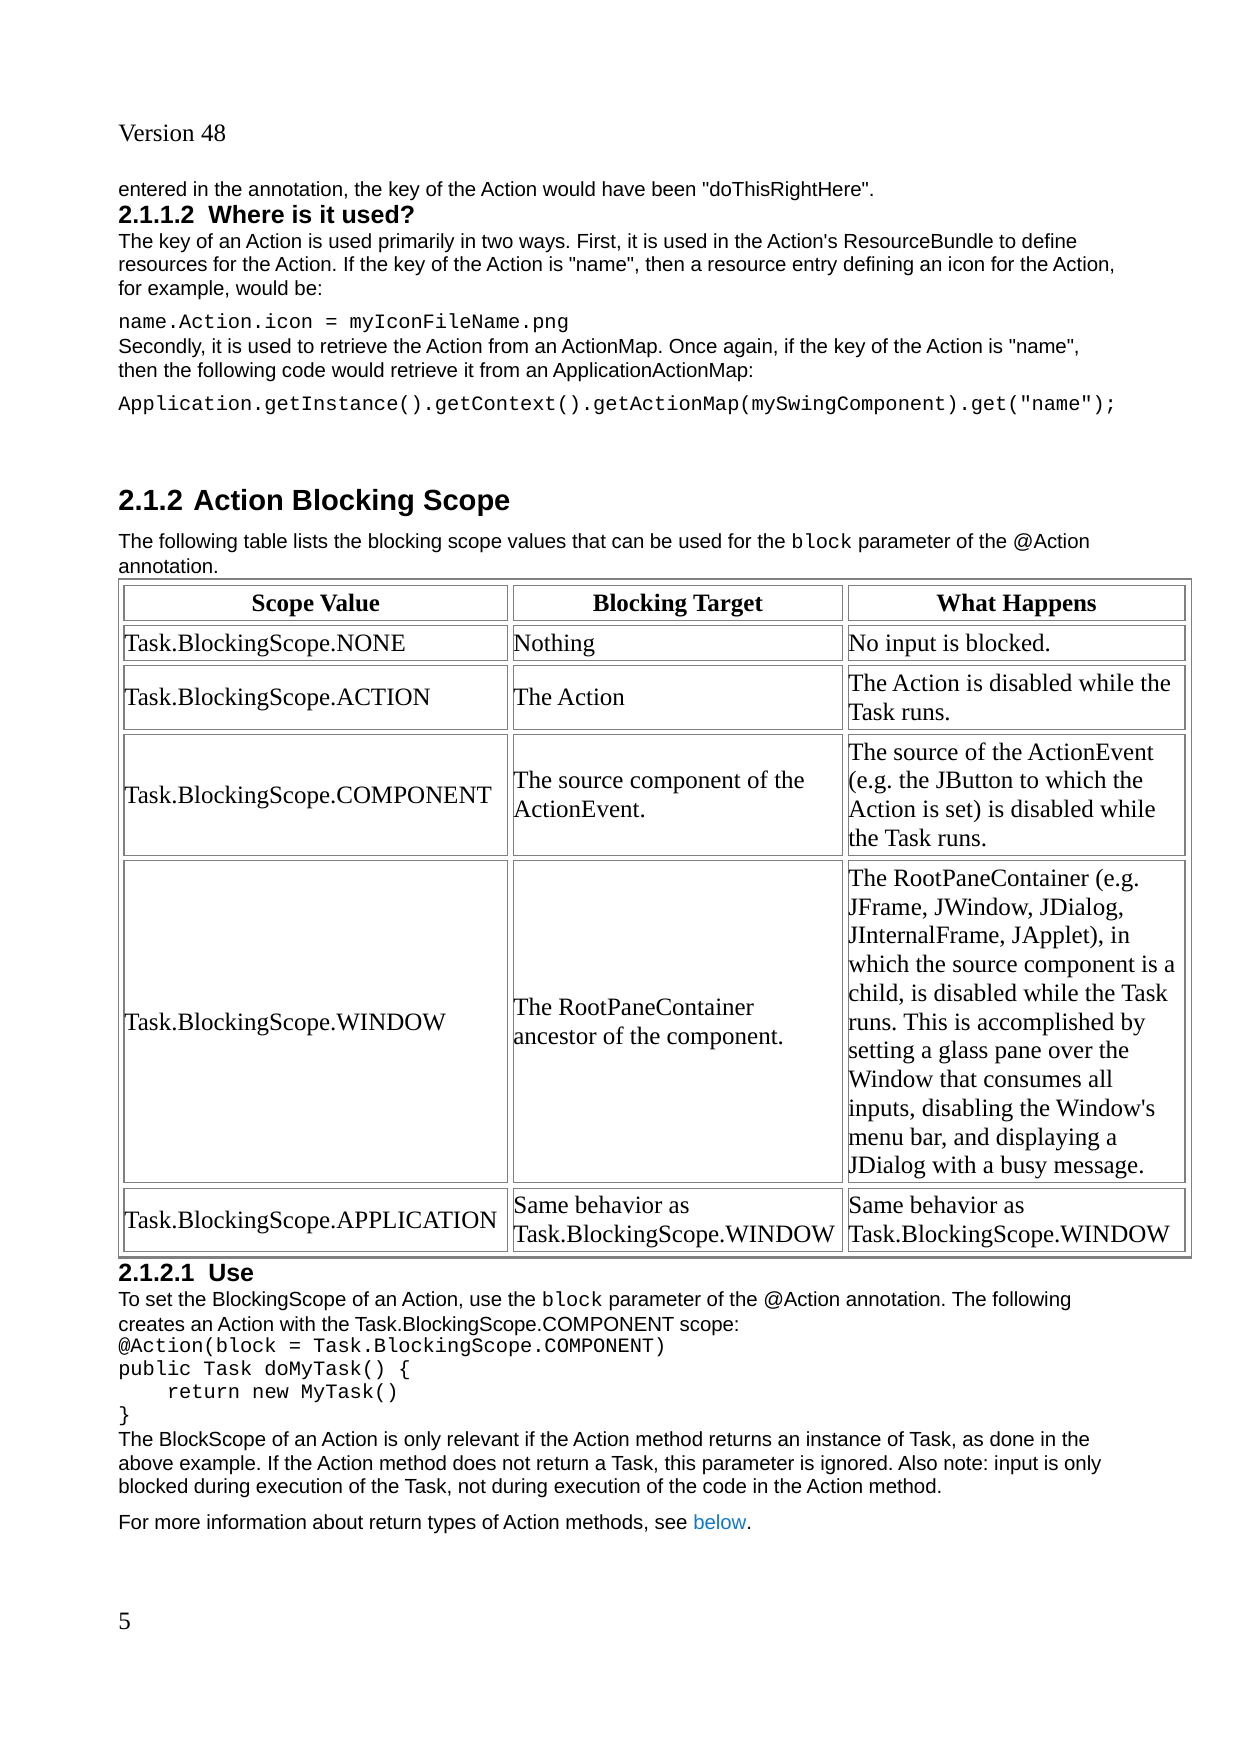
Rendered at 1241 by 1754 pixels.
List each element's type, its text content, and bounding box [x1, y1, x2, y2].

subtitle Action Blocking Scope [118, 483, 1122, 517]
text Secondly, it is used to retrieve the Action from an ActionMap. Once again, if the key of the Action is "name", then the following code would retrieve it from an ApplicationActionMap: [118, 335, 1122, 381]
table_header Blocking Target [510, 580, 845, 620]
table_cell Same behavior as Task.BlockingScope.WINDOW [510, 1182, 845, 1251]
table_header Scope Value [121, 580, 510, 620]
text The following table lists the blocking scope values that can be used for the block parameter of the @Action annotation. [118, 529, 1122, 578]
table_cell The source of the ActionEvent (e.g. the JButton to which the Action is set) is disabled while the Task runs. [845, 729, 1188, 855]
subtitle Where is it used? [118, 200, 1122, 229]
text @Action(block = Task.BlockingScope.COMPONENT) public Task doMyTask() { return new MyTask() } [118, 1336, 1122, 1428]
text To set the BlockingScope of an Action, use the block parameter of the @Action annotation. The following creates an Action with the Task.BlockingScope.COMPONENT scope: [118, 1287, 1122, 1336]
table_cell Task.BlockingScope.APPLICATION [121, 1182, 510, 1251]
table_cell The source component of the ActionEvent. [510, 729, 845, 855]
table_cell The Action [510, 660, 845, 728]
table_cell Task.BlockingScope.COMPONENT [121, 729, 510, 855]
text name.Action.icon = myIconFileName.png [118, 312, 1122, 335]
table_cell Task.BlockingScope.WINDOW [121, 855, 510, 1182]
table_cell No input is blocked. [845, 620, 1188, 660]
table_cell The RootPaneContainer ancestor of the component. [510, 855, 845, 1182]
table_cell Same behavior as Task.BlockingScope.WINDOW [845, 1182, 1188, 1251]
table_cell The RootPaneContainer (e.g. JFrame, JWindow, JDialog, JInternalFrame, JApplet), in which the source component is a child, is disabled while the Task runs. This is accomplished by setting a glass pane over the Window that consumes all inputs, disabling the Window's menu bar, and displaying a JDialog with a busy message. [845, 855, 1188, 1182]
text For more information about return types of Action methods, see below. [118, 1510, 1122, 1533]
table_header What Happens [845, 580, 1188, 620]
table_cell Task.BlockingScope.NONE [121, 620, 510, 660]
table_cell The Action is disabled while the Task runs. [845, 660, 1188, 728]
table_cell Task.BlockingScope.ACTION [121, 660, 510, 728]
table_cell Nothing [510, 620, 845, 660]
text The key of an Action is used primarily in two ways. First, it is used in the Action's ResourceBundle to define resources for the Action. If the key of the Action is "name", then a resource entry defining an icon for the Action, for example, would be: [118, 229, 1122, 299]
text Application.getInstance().getContext().getActionMap(mySwingComponent).get("name"); [118, 394, 1122, 417]
subtitle Use [118, 1259, 1122, 1287]
text The BlockScope of an Action is only relevant if the Action method returns an instance of Task, as done in the above example. If the Action method does not return a Task, this parameter is ignored. Also note: input is only blocked during execution of the Task, not during execution of the code in the Action method. [118, 1428, 1122, 1498]
text entered in the annotation, the key of the Action would have been "doThisRightHere". [118, 177, 1122, 200]
